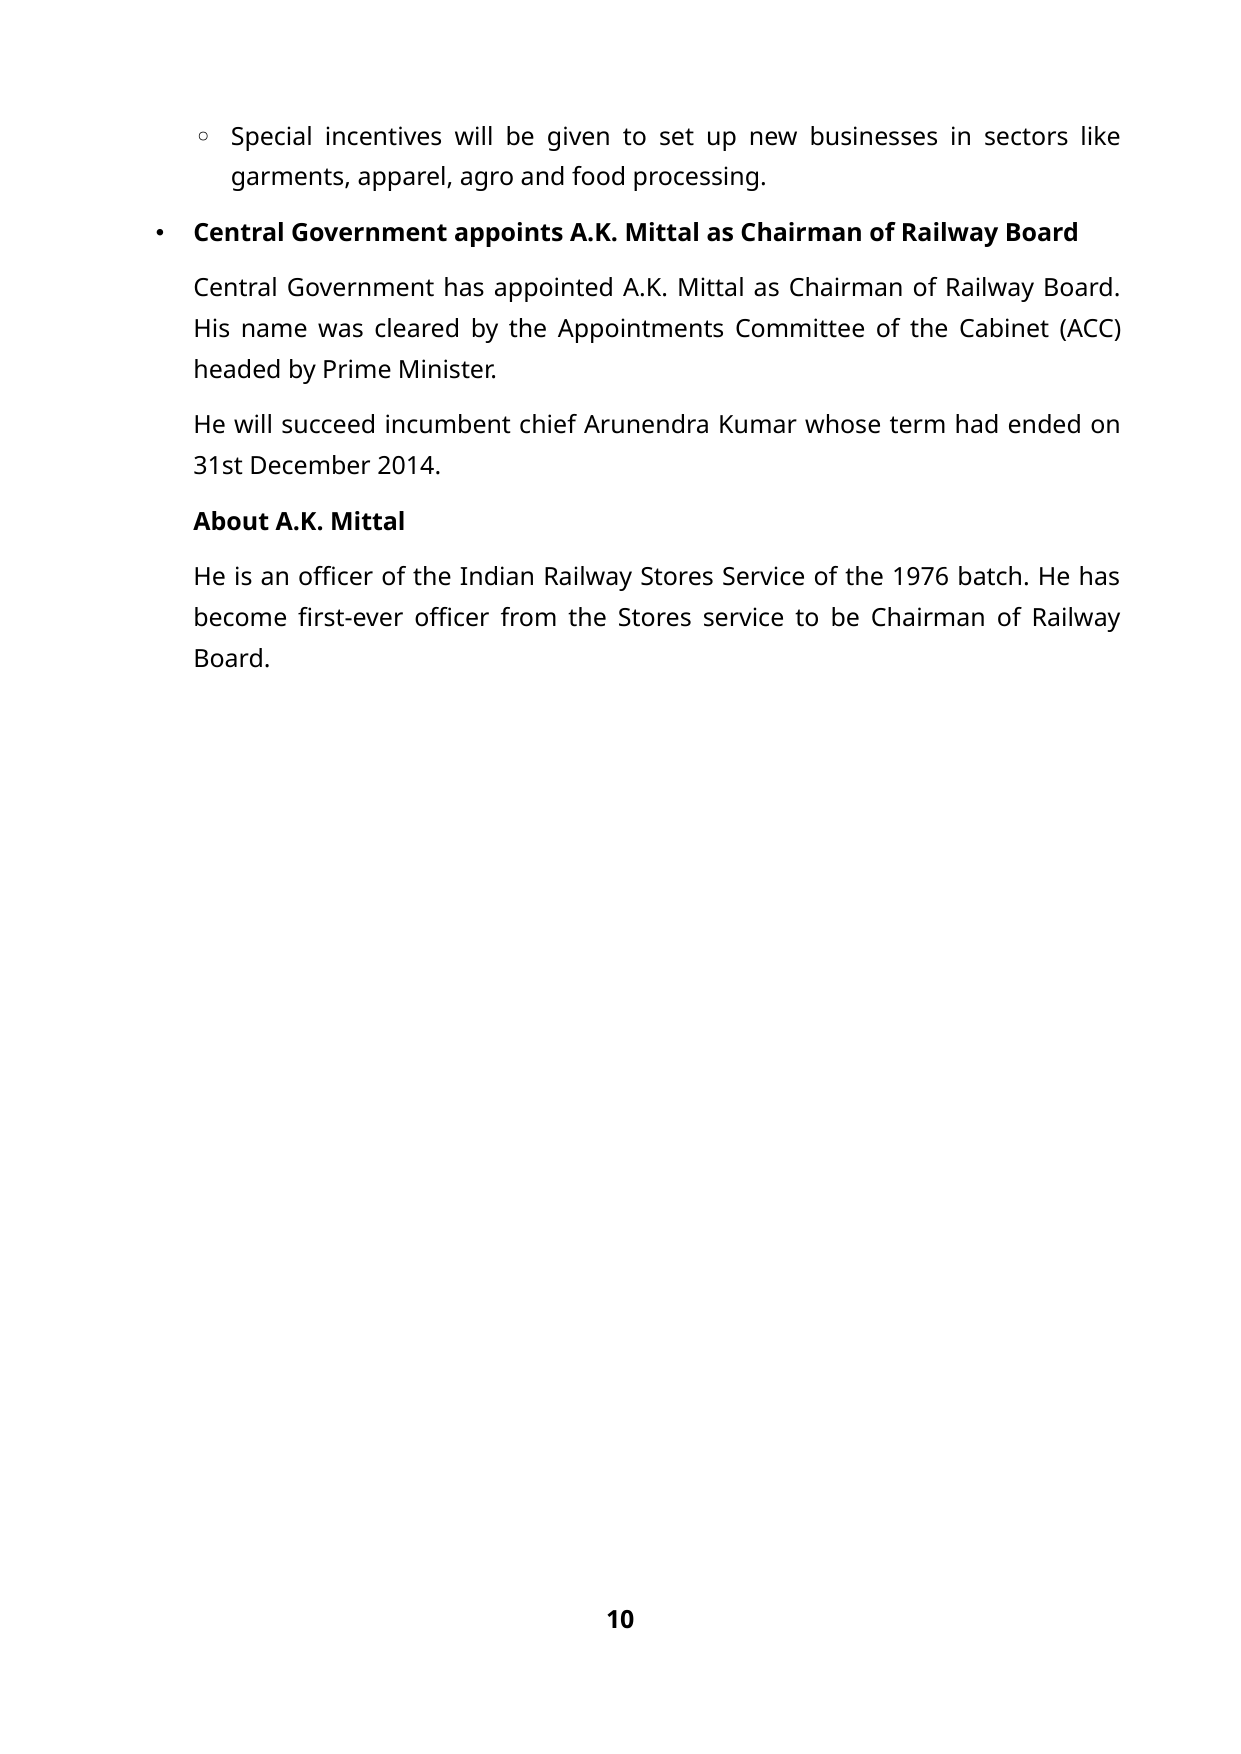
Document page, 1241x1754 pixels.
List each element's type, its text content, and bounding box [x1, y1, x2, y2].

list Special incentives will be given to set up new businesses in sectors like garments, apparel, agro and food processing. [193, 118, 1122, 193]
list He is an officer of the Indian Railway Stores Service of the 1976 batch. He has become first-ever officer from the Stores service to be Chairman of Railway Board. [156, 558, 1122, 674]
list About A.K. Mittal [156, 503, 1122, 537]
list Central Government has appointed A.K. Mittal as Chairman of Railway Board. His name was cleared by the Appointments Committee of the Cabinet (ACC) headed by Prime Minister. [156, 270, 1122, 386]
list He will succeed incumbent chief Arunendra Kumar whose term had ended on 31st December 2014. [156, 407, 1122, 482]
list Central Government appoints A.K. Mittal as Chairman of Railway Board [156, 214, 1122, 248]
